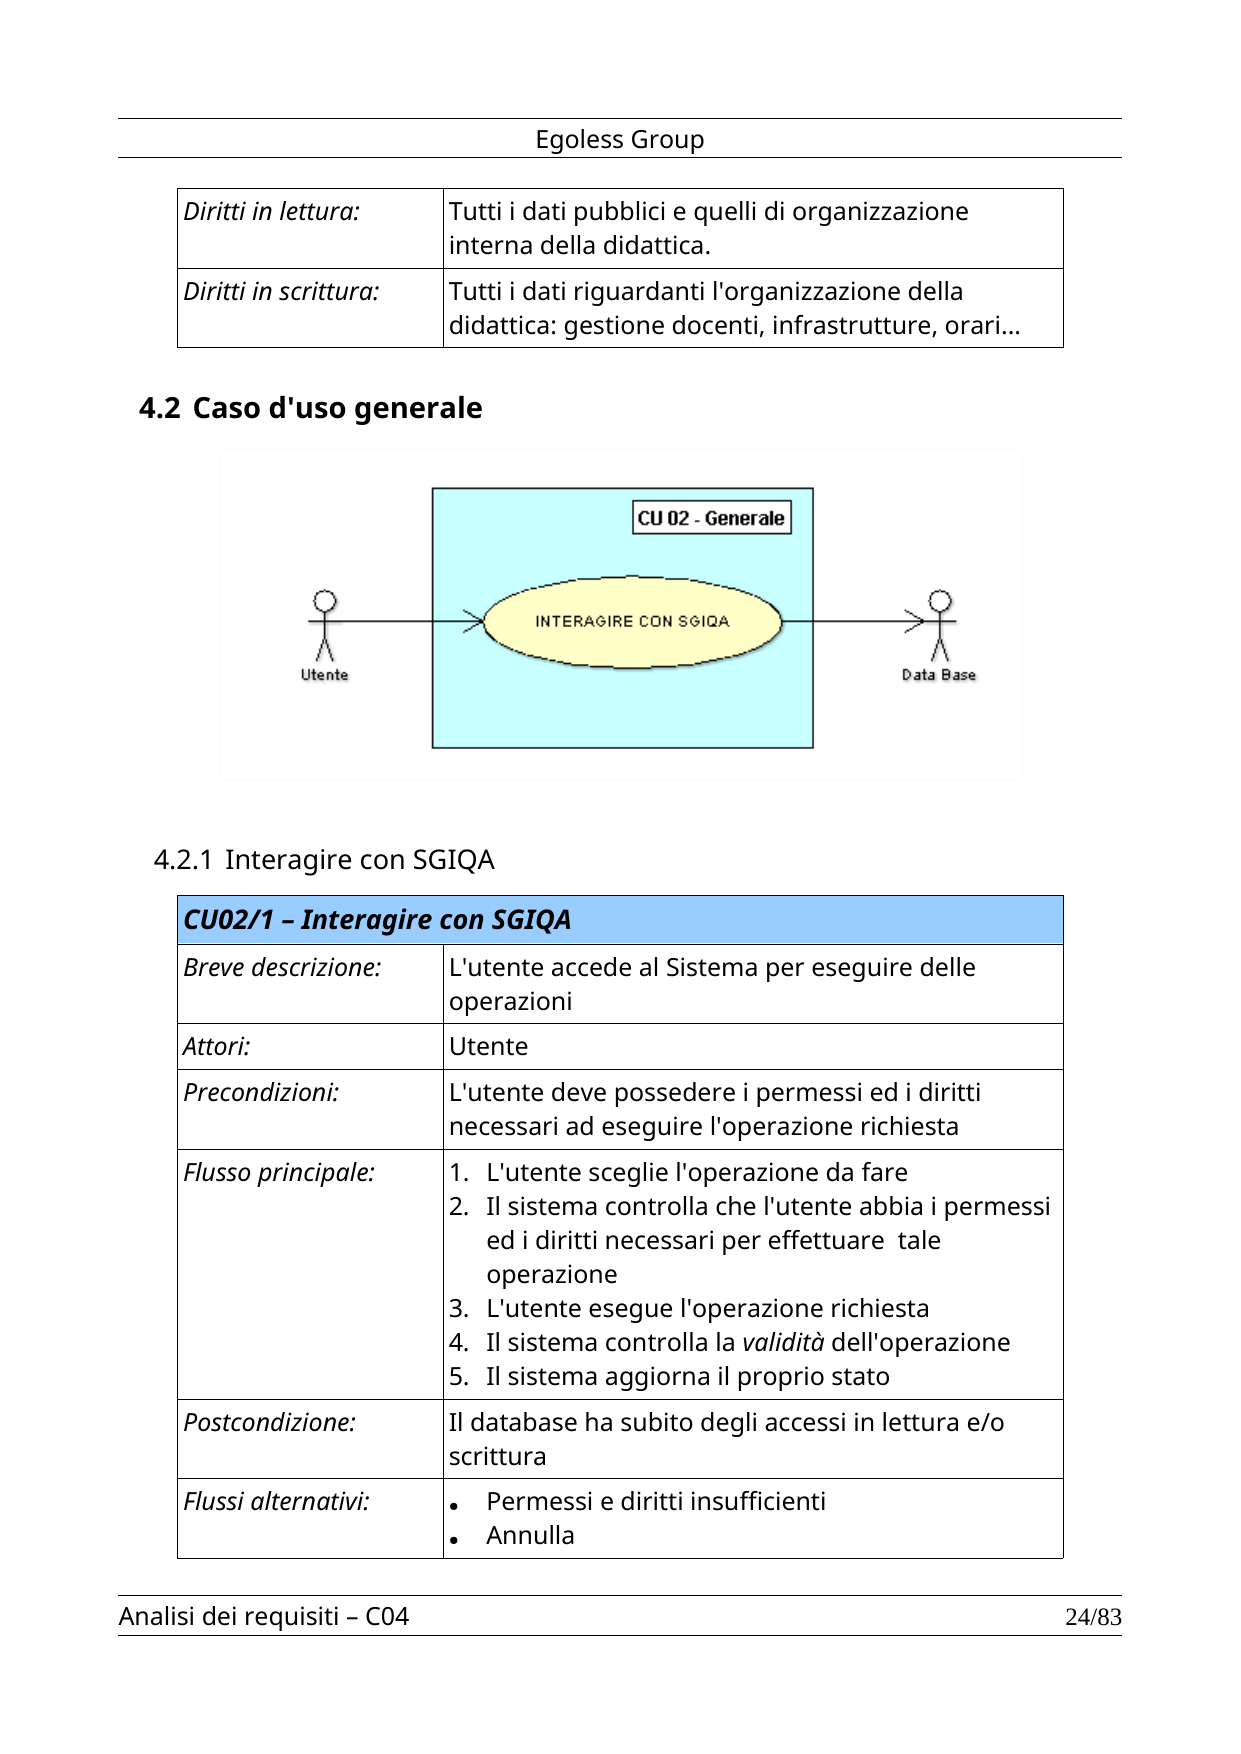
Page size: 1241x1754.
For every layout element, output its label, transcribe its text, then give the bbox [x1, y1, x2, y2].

table_cell Flussi alternativi: [178, 1479, 443, 1558]
table_cell Postcondizione: [178, 1400, 443, 1478]
subtitle Caso d'uso generale [139, 387, 1122, 427]
table_header CU02/1 – Interagire con SGIQA [178, 896, 1063, 943]
table_cell Utente [444, 1024, 1063, 1069]
table_cell Tutti i dati pubblici e quelli di organizzazione interna della didattica. [444, 189, 1063, 268]
table_cell Precondizioni: [178, 1070, 443, 1148]
table_cell Flusso principale: [178, 1150, 443, 1398]
table_cell L'utente sceglie l'operazione da fare Il sistema controlla che l'utente abbia i permessi ed i diritti necessari per effettuare tale operazione L'utente esegue l'operazione richiesta Il sistema controlla la validità dell'operazione Il sistema aggiorna il proprio stato [444, 1150, 1063, 1398]
table_cell Diritti in scrittura: [178, 269, 443, 347]
table_cell Permessi e diritti insufficienti Annulla Operazione non valida [444, 1479, 1063, 1558]
subtitle Interagire con SGIQA [153, 840, 1122, 877]
table_cell L'utente deve possedere i permessi ed i diritti necessari ad eseguire l'operazione richiesta [444, 1070, 1063, 1148]
table_cell Attori: [178, 1024, 443, 1069]
table_cell L'utente accede al Sistema per eseguire delle operazioni [444, 945, 1063, 1023]
table_cell Diritti in lettura: [178, 189, 443, 268]
table_cell Il database ha subito degli accessi in lettura e/o scrittura [444, 1400, 1063, 1478]
table_cell Tutti i dati riguardanti l'organizzazione della didattica: gestione docenti, infrastrutture, orari... [444, 269, 1063, 347]
picture [213, 444, 1027, 785]
table_cell Breve descrizione: [178, 945, 443, 1023]
